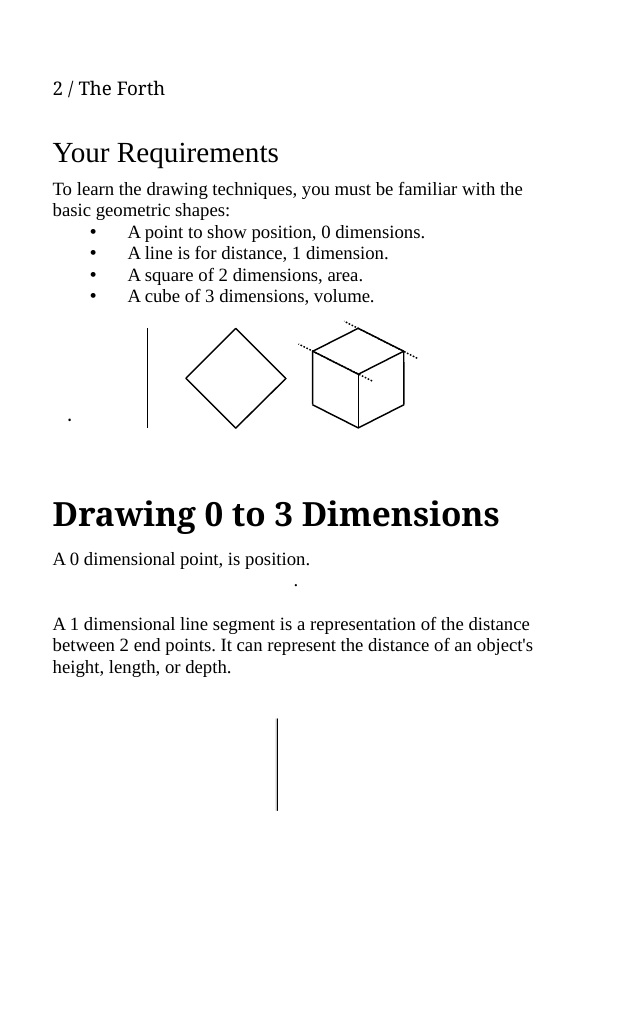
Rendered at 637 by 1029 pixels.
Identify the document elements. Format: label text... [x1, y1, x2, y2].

subtitle Drawing 0 to 3 Dimensions [52, 490, 538, 536]
text . [52, 569, 538, 591]
text A 1 dimensional line segment is a representation of the distance between 2 end points. It can represent the distance of an object's height, length, or depth. [52, 612, 538, 677]
list A square of 2 dimensions, area. [90, 264, 538, 285]
list A line is for distance, 1 dimension. [90, 242, 538, 264]
text To learn the drawing techniques, you must be familiar with the basic geometric shapes: [52, 178, 538, 221]
text [212, 402, 260, 426]
text [239, 402, 352, 427]
text . [52, 402, 147, 427]
text A 0 dimensional point, is position. [52, 548, 538, 569]
subtitle Your Requirements [52, 135, 538, 169]
text [148, 402, 232, 427]
list A cube of 3 dimensions, volume. [90, 285, 538, 307]
list A point to show position, 0 dimensions. [90, 221, 538, 242]
text [314, 402, 358, 426]
text [359, 402, 403, 426]
text [364, 402, 538, 427]
